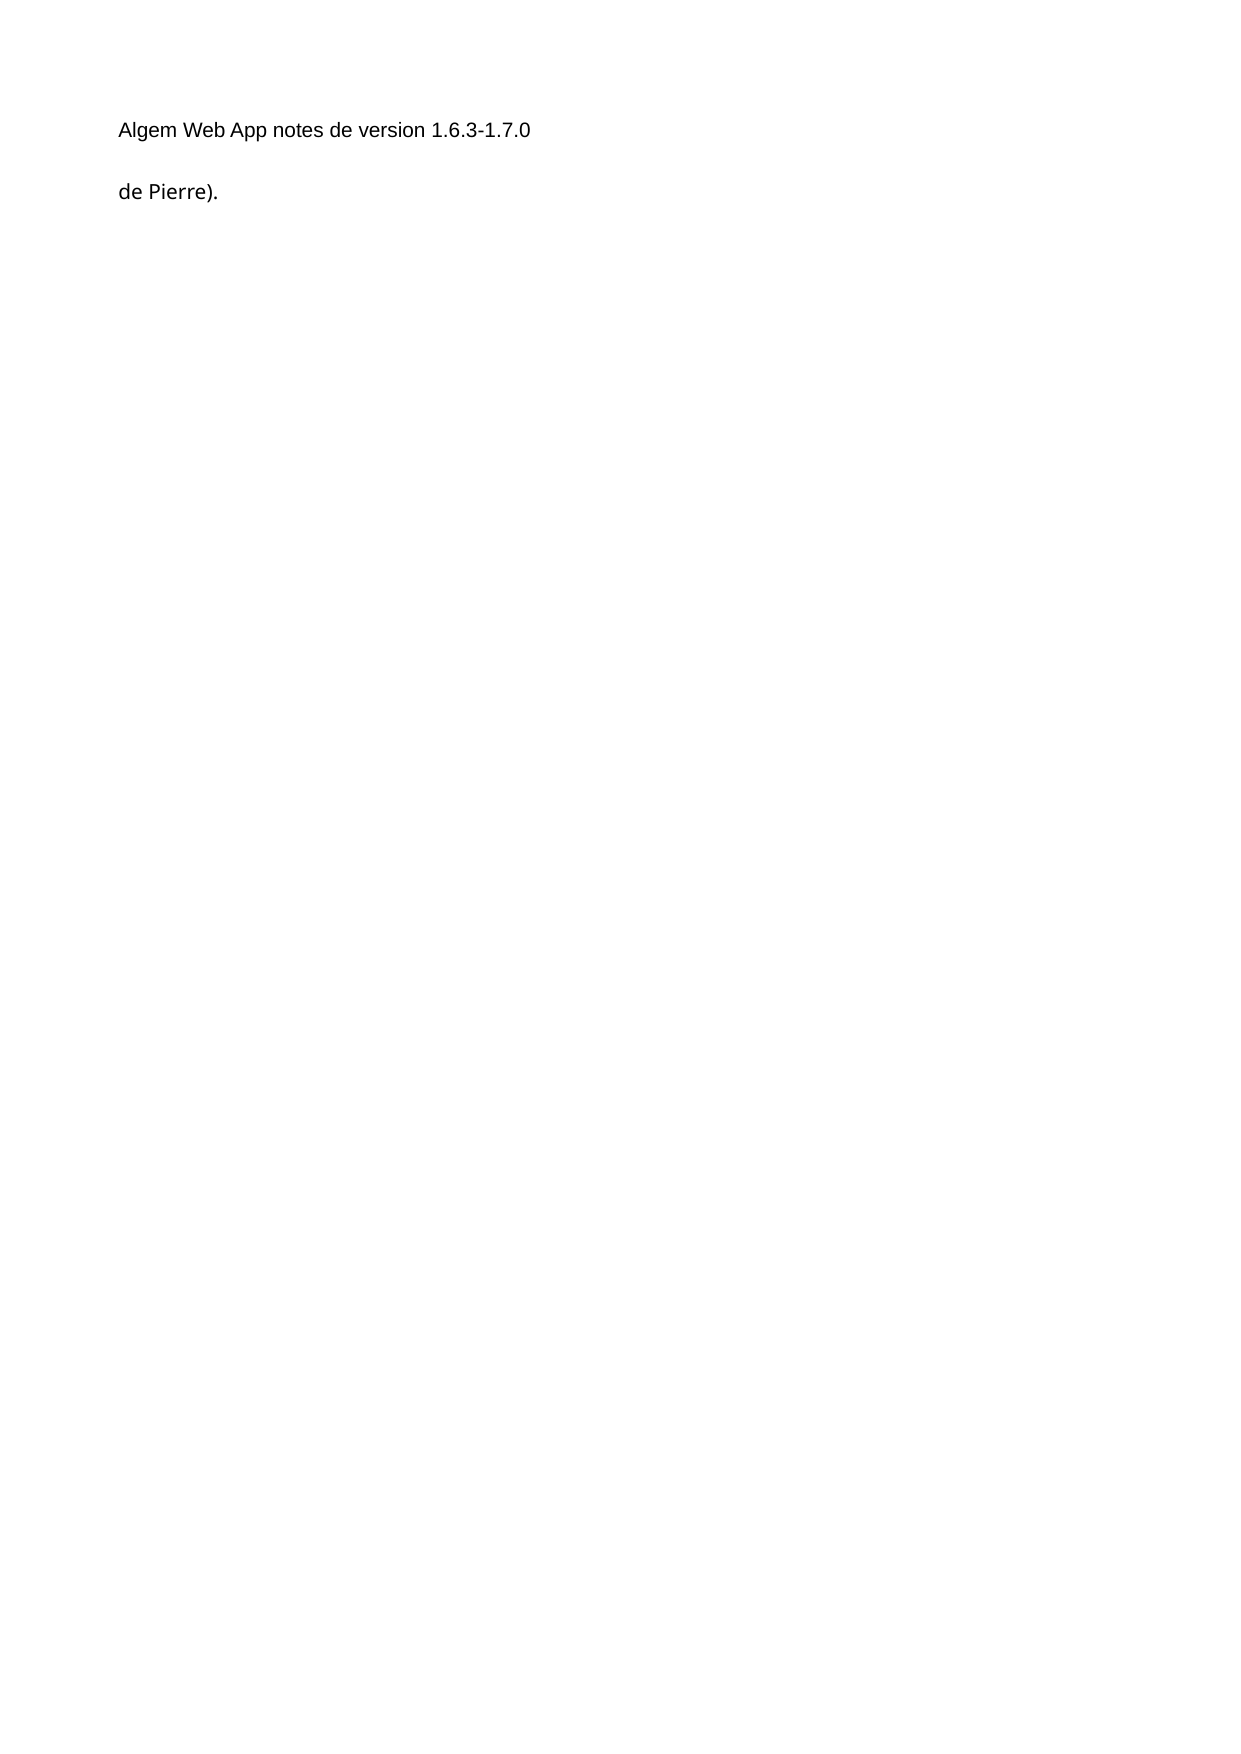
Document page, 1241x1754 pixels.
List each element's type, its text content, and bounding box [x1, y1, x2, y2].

text de Pierre). [118, 177, 1122, 206]
